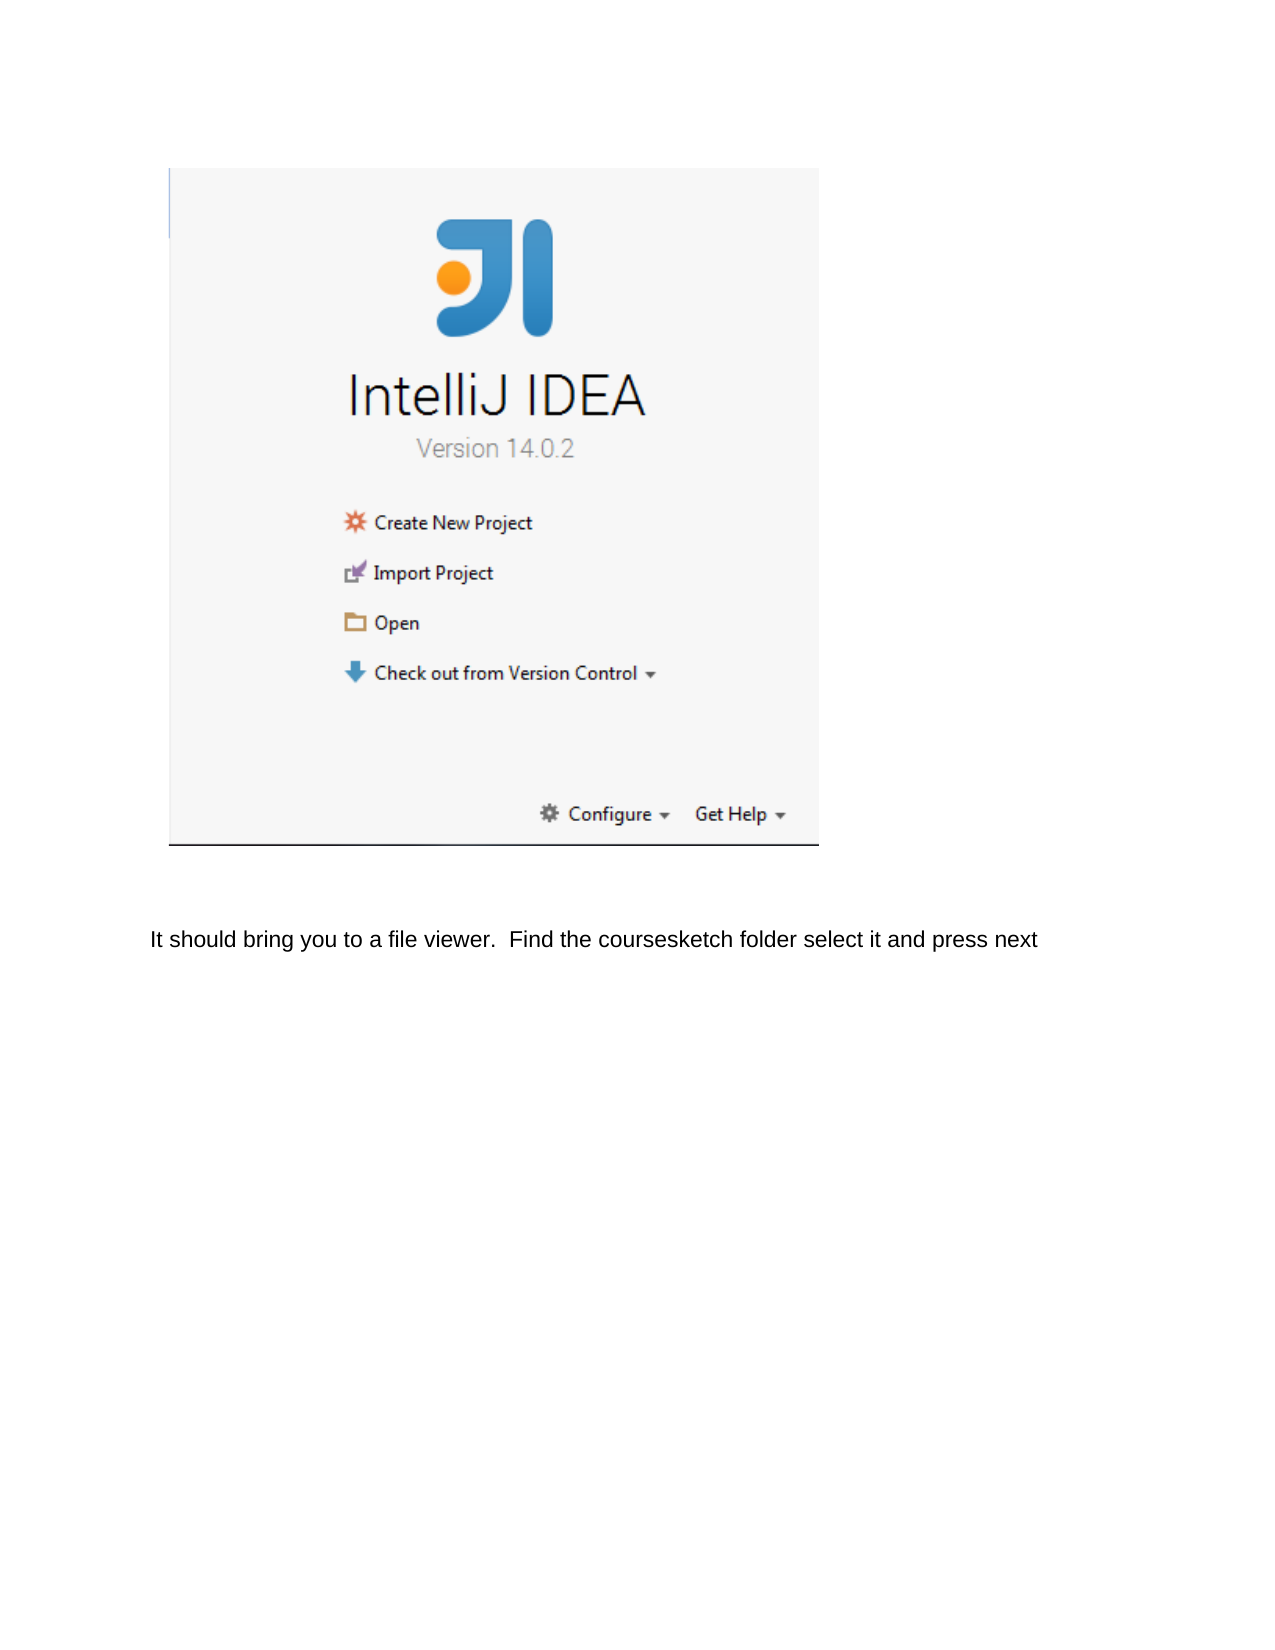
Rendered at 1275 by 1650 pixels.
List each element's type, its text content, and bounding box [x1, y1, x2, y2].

text It should bring you to a file viewer. Find the coursesketch folder select it and press next [150, 927, 1125, 952]
picture [168, 168, 819, 846]
